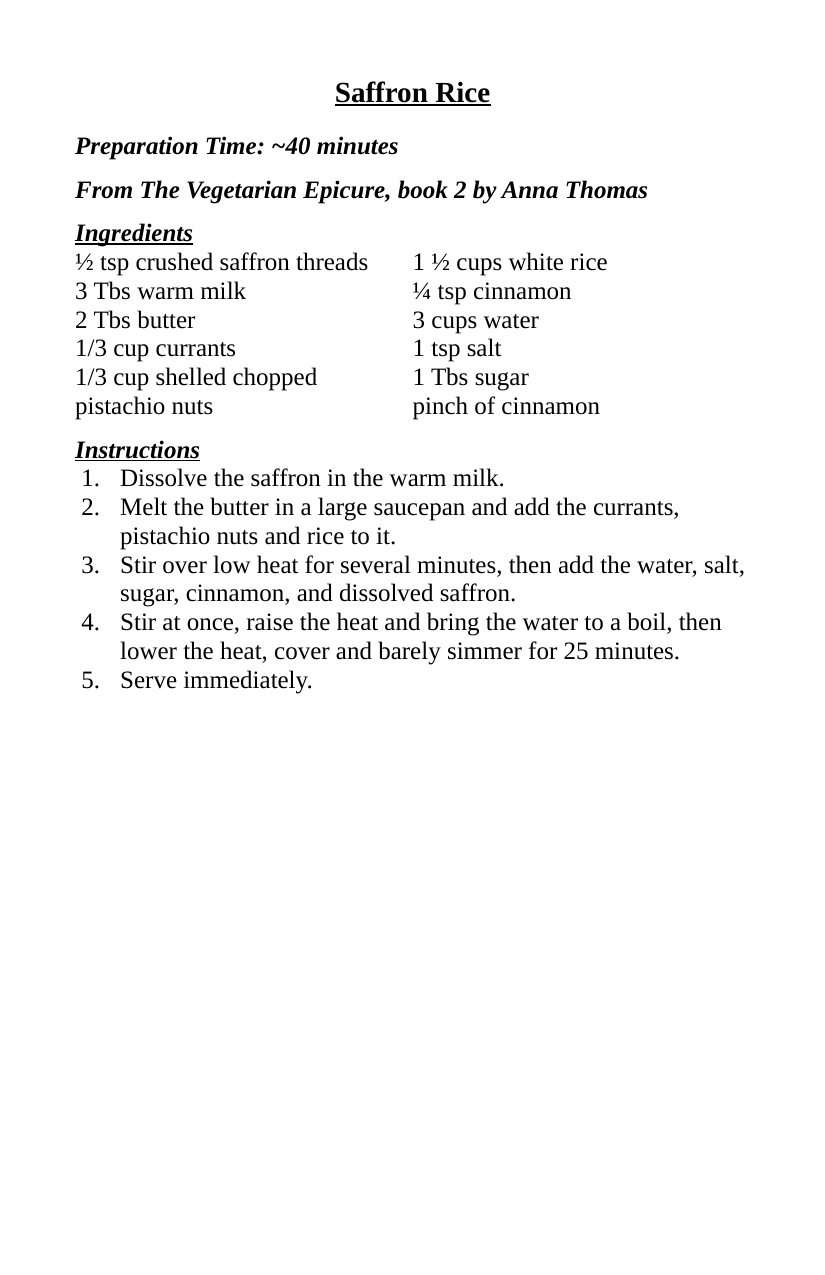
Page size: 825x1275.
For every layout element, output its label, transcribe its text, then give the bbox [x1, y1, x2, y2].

subtitle Saffron Rice [75, 75, 750, 108]
list Stir at once, raise the heat and bring the water to a boil, then lower the heat, cover and barely simmer for 25 minutes. [75, 607, 750, 665]
list Serve immediately. [75, 665, 750, 693]
text ¼ tsp cinnamon [412, 276, 750, 305]
text 1 ½ cups white rice [412, 247, 750, 276]
text 1/3 cup shelled chopped pistachio nuts [75, 362, 412, 420]
text 1 Tbs sugar [412, 362, 750, 391]
subtitle Instructions [75, 435, 750, 463]
subtitle Ingredients [75, 218, 750, 247]
subtitle From The Vegetarian Epicure, book 2 by Anna Thomas [75, 175, 750, 203]
text pinch of cinnamon [412, 391, 750, 420]
list Melt the butter in a large saucepan and add the currants, pistachio nuts and rice to it. [75, 492, 750, 550]
text 3 Tbs warm milk [75, 276, 412, 305]
list Stir over low heat for several minutes, then add the water, salt, sugar, cinnamon, and dissolved saffron. [75, 550, 750, 607]
text 3 cups water [412, 305, 750, 333]
text ½ tsp crushed saffron threads [75, 247, 412, 276]
text 2 Tbs butter [75, 305, 412, 333]
list Dissolve the saffron in the warm milk. [75, 463, 750, 492]
text 1 tsp salt [412, 333, 750, 362]
subtitle Preparation Time: ~40 minutes [75, 131, 750, 160]
text 1/3 cup currants [75, 333, 412, 362]
